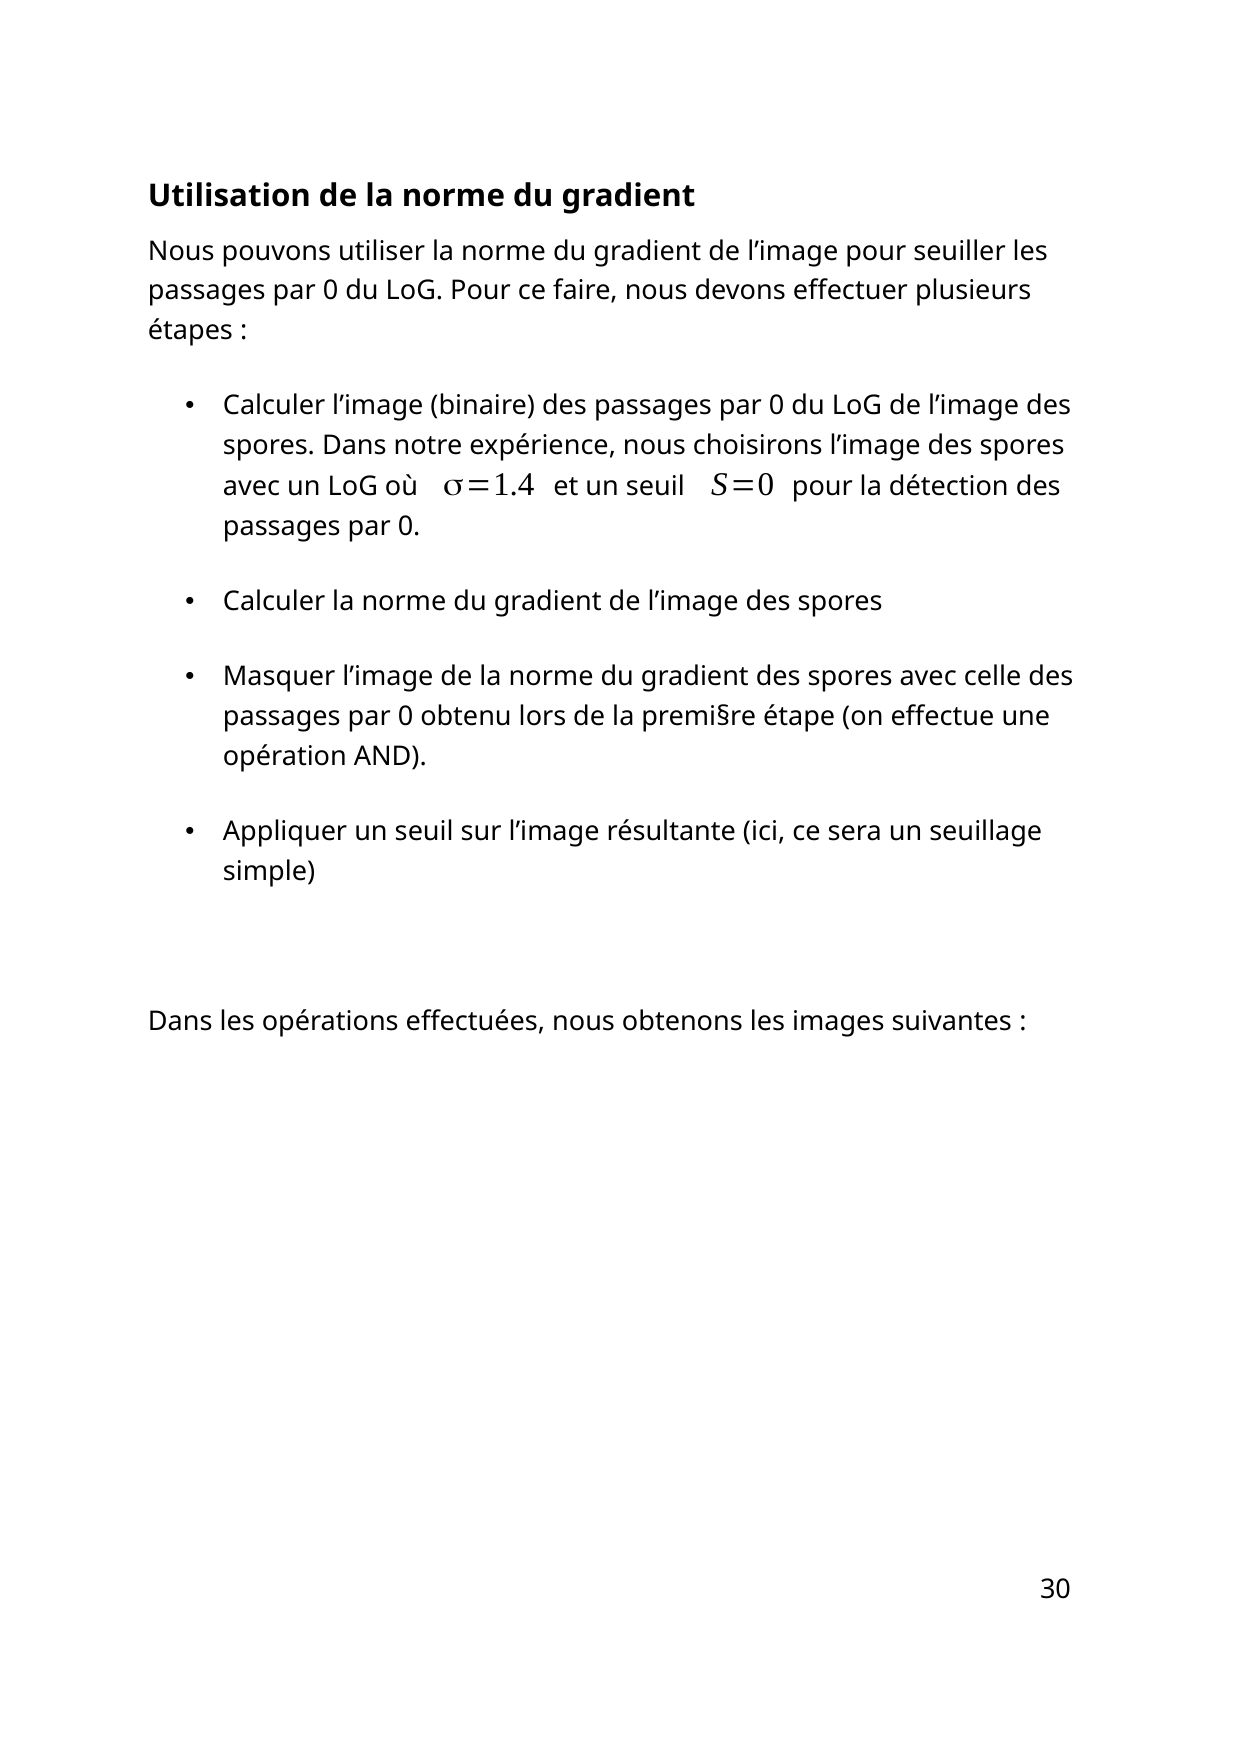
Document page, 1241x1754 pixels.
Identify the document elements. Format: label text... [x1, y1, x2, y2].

text Utilisation de la norme du gradient [148, 173, 1093, 215]
list Calculer la norme du gradient de l’image des spores [185, 581, 1093, 618]
list Masquer l’image de la norme du gradient des spores avec celle des passages par 0 obtenu lors de la premi§re étape (on effectue une opération AND). [185, 656, 1093, 773]
text Nous pouvons utiliser la norme du gradient de l’image pour seuiller les passages par 0 du LoG. Pour ce faire, nous devons effectuer plusieurs étapes : [148, 231, 1093, 347]
list Calculer l’image (binaire) des passages par 0 du LoG de l’image des spores. Dans notre expérience, nous choisirons l’image des spores avec un LoG où et un seuil pour la détection des passages par 0. [185, 386, 1093, 543]
list Appliquer un seuil sur l’image résultante (ici, ce sera un seuillage simple) [185, 811, 1093, 888]
text Dans les opérations effectuées, nous obtenons les images suivantes : [148, 1001, 1093, 1038]
